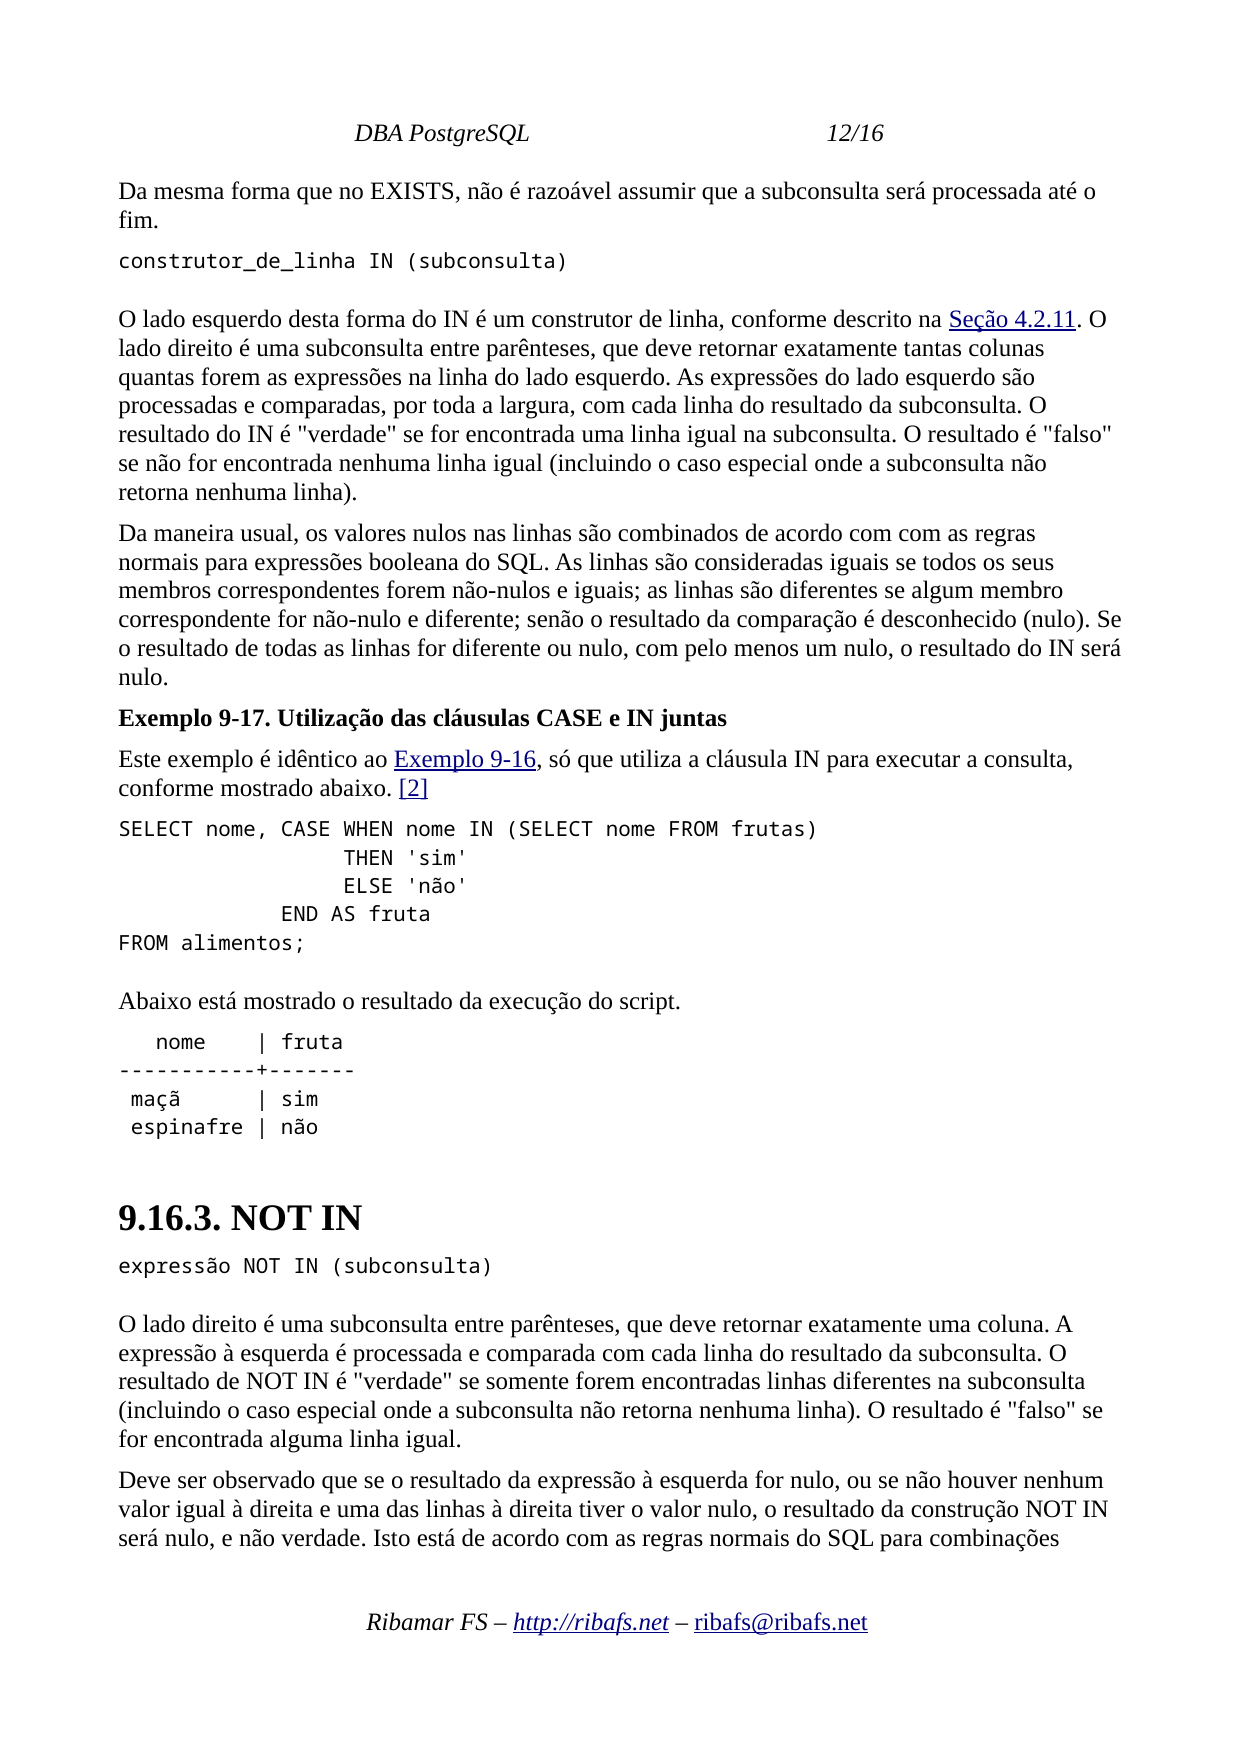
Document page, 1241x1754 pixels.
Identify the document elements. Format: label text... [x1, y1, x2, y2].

text THEN 'sim' [118, 843, 1122, 871]
text O lado esquerdo desta forma do IN é um construtor de linha, conforme descrito na Seção 4.2.11. O lado direito é uma subconsulta entre parênteses, que deve retornar exatamente tantas colunas quantas forem as expressões na linha do lado esquerdo. As expressões do lado esquerdo são processadas e comparadas, por toda a largura, com cada linha do resultado da subconsulta. O resultado do IN é "verdade" se for encontrada uma linha igual na subconsulta. O resultado é "falso" se não for encontrada nenhuma linha igual (incluindo o caso especial onde a subconsulta não retorna nenhuma linha). [118, 304, 1122, 506]
text Exemplo 9-17. Utilização das cláusulas CASE e IN juntas [118, 703, 1122, 732]
text Abaixo está mostrado o resultado da execução do script. [118, 986, 1122, 1015]
subtitle 9.16.3. NOT IN [118, 1195, 1122, 1238]
text expressão NOT IN (subconsulta) [118, 1251, 1122, 1279]
text Da mesma forma que no EXISTS, não é razoável assumir que a subconsulta será processada até o fim. [118, 176, 1122, 234]
text nome | fruta [118, 1027, 1122, 1056]
text O lado direito é uma subconsulta entre parênteses, que deve retornar exatamente uma coluna. A expressão à esquerda é processada e comparada com cada linha do resultado da subconsulta. O resultado de NOT IN é "verdade" se somente forem encontradas linhas diferentes na subconsulta (incluindo o caso especial onde a subconsulta não retorna nenhuma linha). O resultado é "falso" se for encontrada alguma linha igual. [118, 1309, 1122, 1453]
text maçã | sim [118, 1084, 1122, 1112]
text END AS fruta [118, 899, 1122, 928]
text FROM alimentos; [118, 928, 1122, 956]
text Este exemplo é idêntico ao Exemplo 9-16, só que utiliza a cláusula IN para executar a consulta, conforme mostrado abaixo. [2] [118, 744, 1122, 802]
text espinafre | não [118, 1112, 1122, 1141]
text Deve ser observado que se o resultado da expressão à esquerda for nulo, ou se não houver nenhum valor igual à direita e uma das linhas à direita tiver o valor nulo, o resultado da construção NOT IN será nulo, e não verdade. Isto está de acordo com as regras normais do SQL para combinações [118, 1465, 1122, 1551]
text SELECT nome, CASE WHEN nome IN (SELECT nome FROM frutas) [118, 814, 1122, 843]
text ELSE 'não' [118, 871, 1122, 899]
text -----------+------- [118, 1056, 1122, 1084]
text construtor_de_linha IN (subconsulta) [118, 246, 1122, 275]
text Da maneira usual, os valores nulos nas linhas são combinados de acordo com com as regras normais para expressões booleana do SQL. As linhas são consideradas iguais se todos os seus membros correspondentes forem não-nulos e iguais; as linhas são diferentes se algum membro correspondente for não-nulo e diferente; senão o resultado da comparação é desconhecido (nulo). Se o resultado de todas as linhas for diferente ou nulo, com pelo menos um nulo, o resultado do IN será nulo. [118, 518, 1122, 691]
